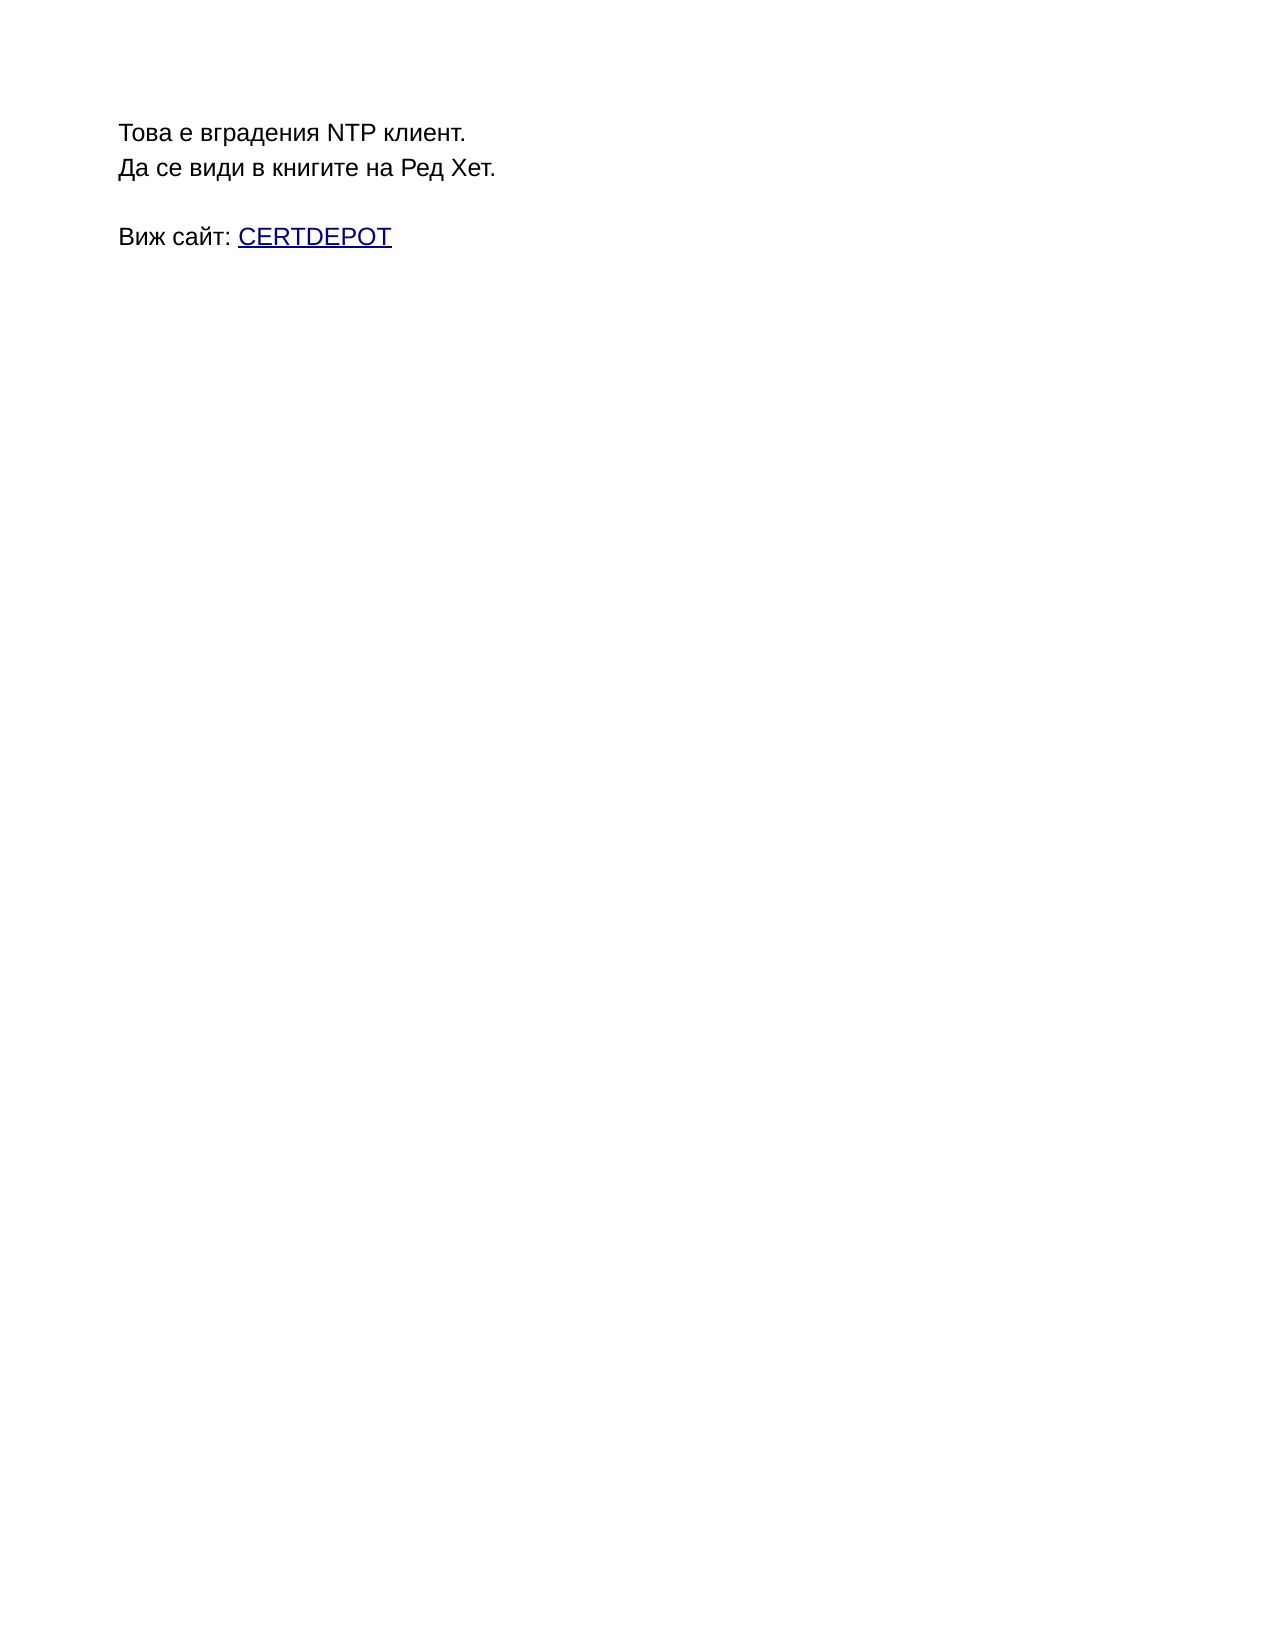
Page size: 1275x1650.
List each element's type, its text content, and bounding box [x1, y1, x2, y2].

text Виж сайт: CERTDEPOT [118, 222, 1157, 250]
text Да се види в книгите на Ред Хет. [118, 153, 1157, 181]
text Това е вградения NTP клиент. [118, 118, 1157, 147]
